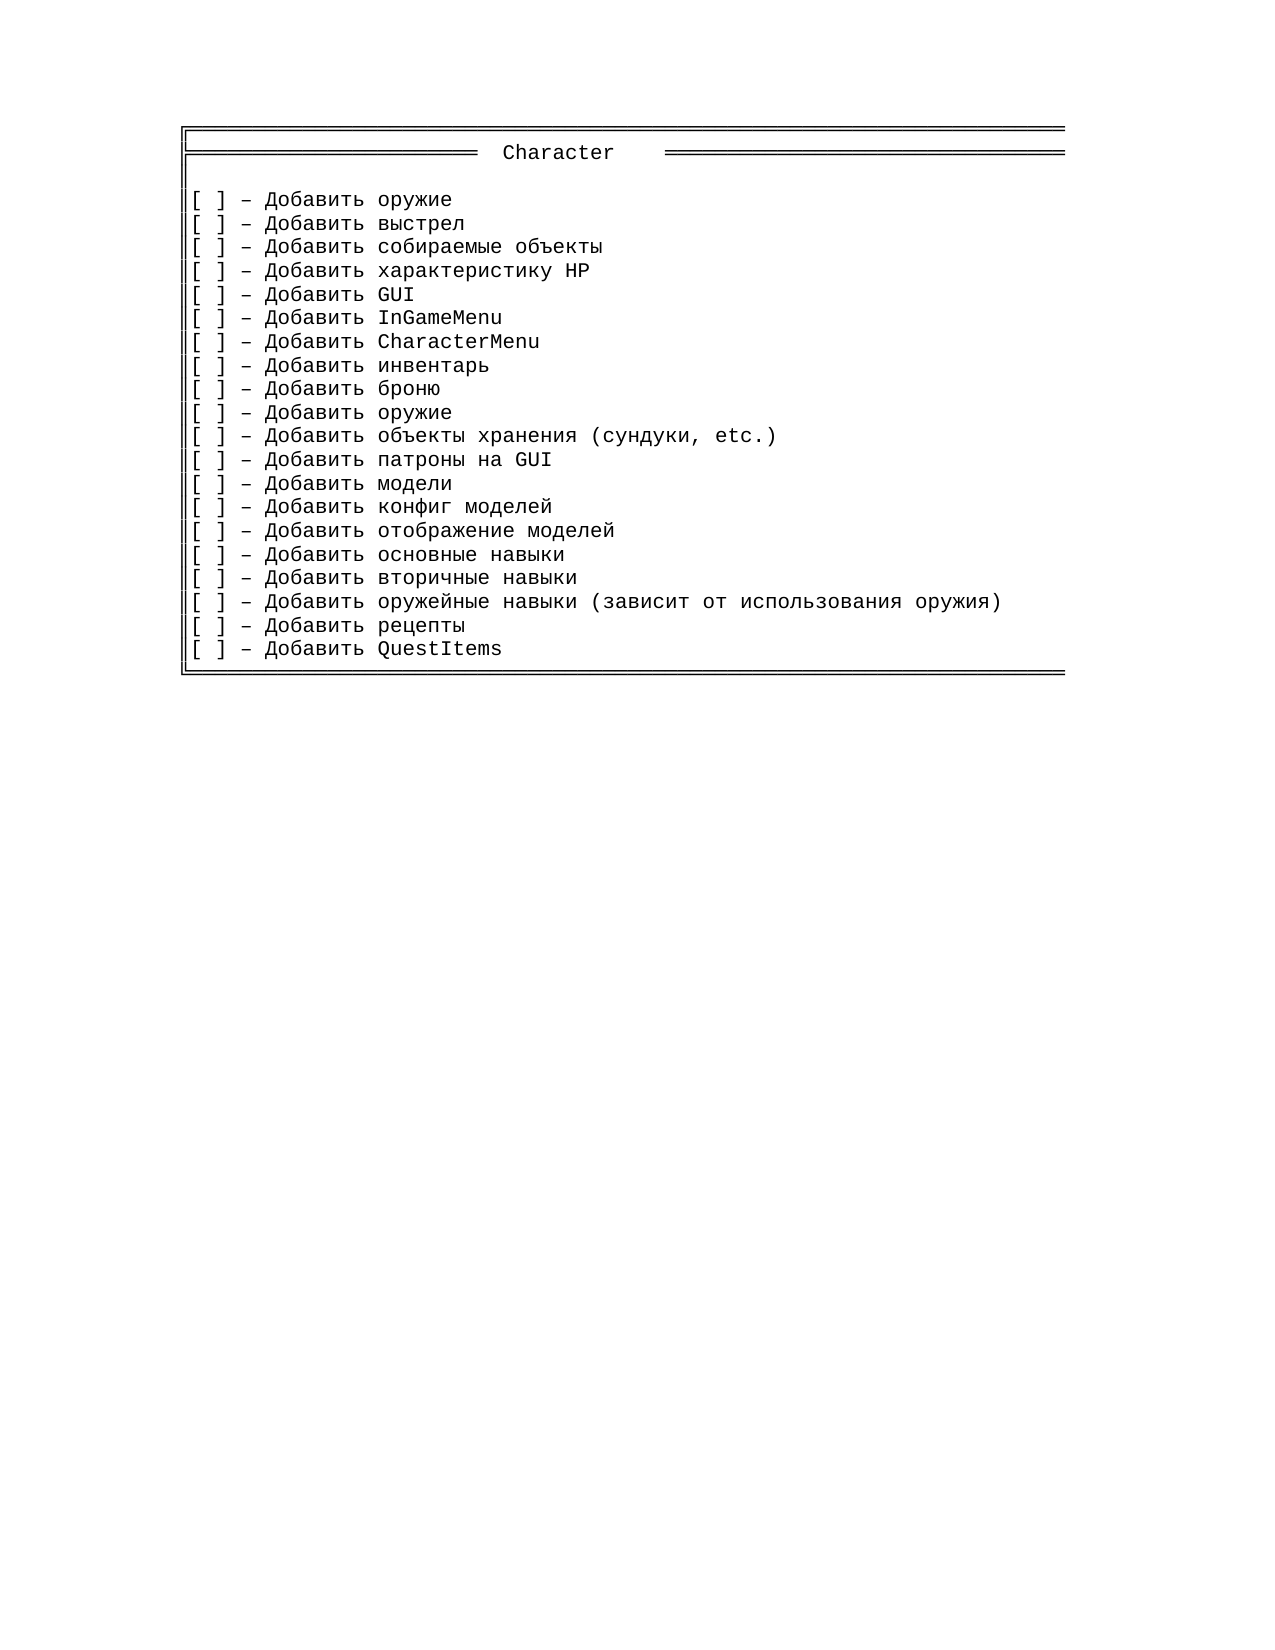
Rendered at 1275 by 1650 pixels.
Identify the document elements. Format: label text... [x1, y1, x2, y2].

text ║[ ] – Добавить GUI [186, 284, 1186, 307]
text ║[ ] – Добавить CharacterMenu [186, 331, 1186, 354]
text ║[ ] – Добавить основные навыки [186, 544, 1186, 567]
text ║[ ] – Добавить рецепты [186, 615, 1186, 638]
text ║[ ] – Добавить оружие [177, 189, 1186, 213]
text ║[ ] – Добавить конфиг моделей [177, 496, 1186, 520]
text ║[ ] – Добавить вторичные навыки [177, 567, 1186, 591]
text ║[ ] – Добавить InGameMenu [177, 307, 1186, 331]
text ║[ ] – Добавить патроны на GUI [177, 449, 1186, 473]
text ╠═══════════════════════ Character ════════════════════════════════ [182, 142, 1186, 165]
text ╔══════════════════════════════════════════════════════════════════════ [177, 118, 1186, 142]
text ╚══════════════════════════════════════════════════════════════════════ [177, 662, 1186, 686]
text ║[ ] – Добавить QuestItems [177, 638, 1186, 662]
text ║[ ] – Добавить оружие [186, 402, 1186, 426]
text ║[ ] – Добавить характеристику HP [177, 260, 1186, 284]
text ║[ ] – Добавить оружейные навыки (зависит от использования оружия) [177, 591, 1186, 615]
text ║ [177, 165, 1186, 189]
text ║[ ] – Добавить броню [177, 378, 1186, 402]
text ║[ ] – Добавить отображение моделей [177, 520, 1186, 544]
text ║[ ] – Добавить инвентарь [177, 354, 1186, 378]
text ║[ ] – Добавить выстрел [186, 213, 1186, 236]
text ║[ ] – Добавить объекты хранения (сундуки, etc.) [177, 426, 1186, 449]
text ║[ ] – Добавить собираемые объекты [177, 236, 1186, 260]
text ║[ ] – Добавить модели [186, 473, 1186, 496]
